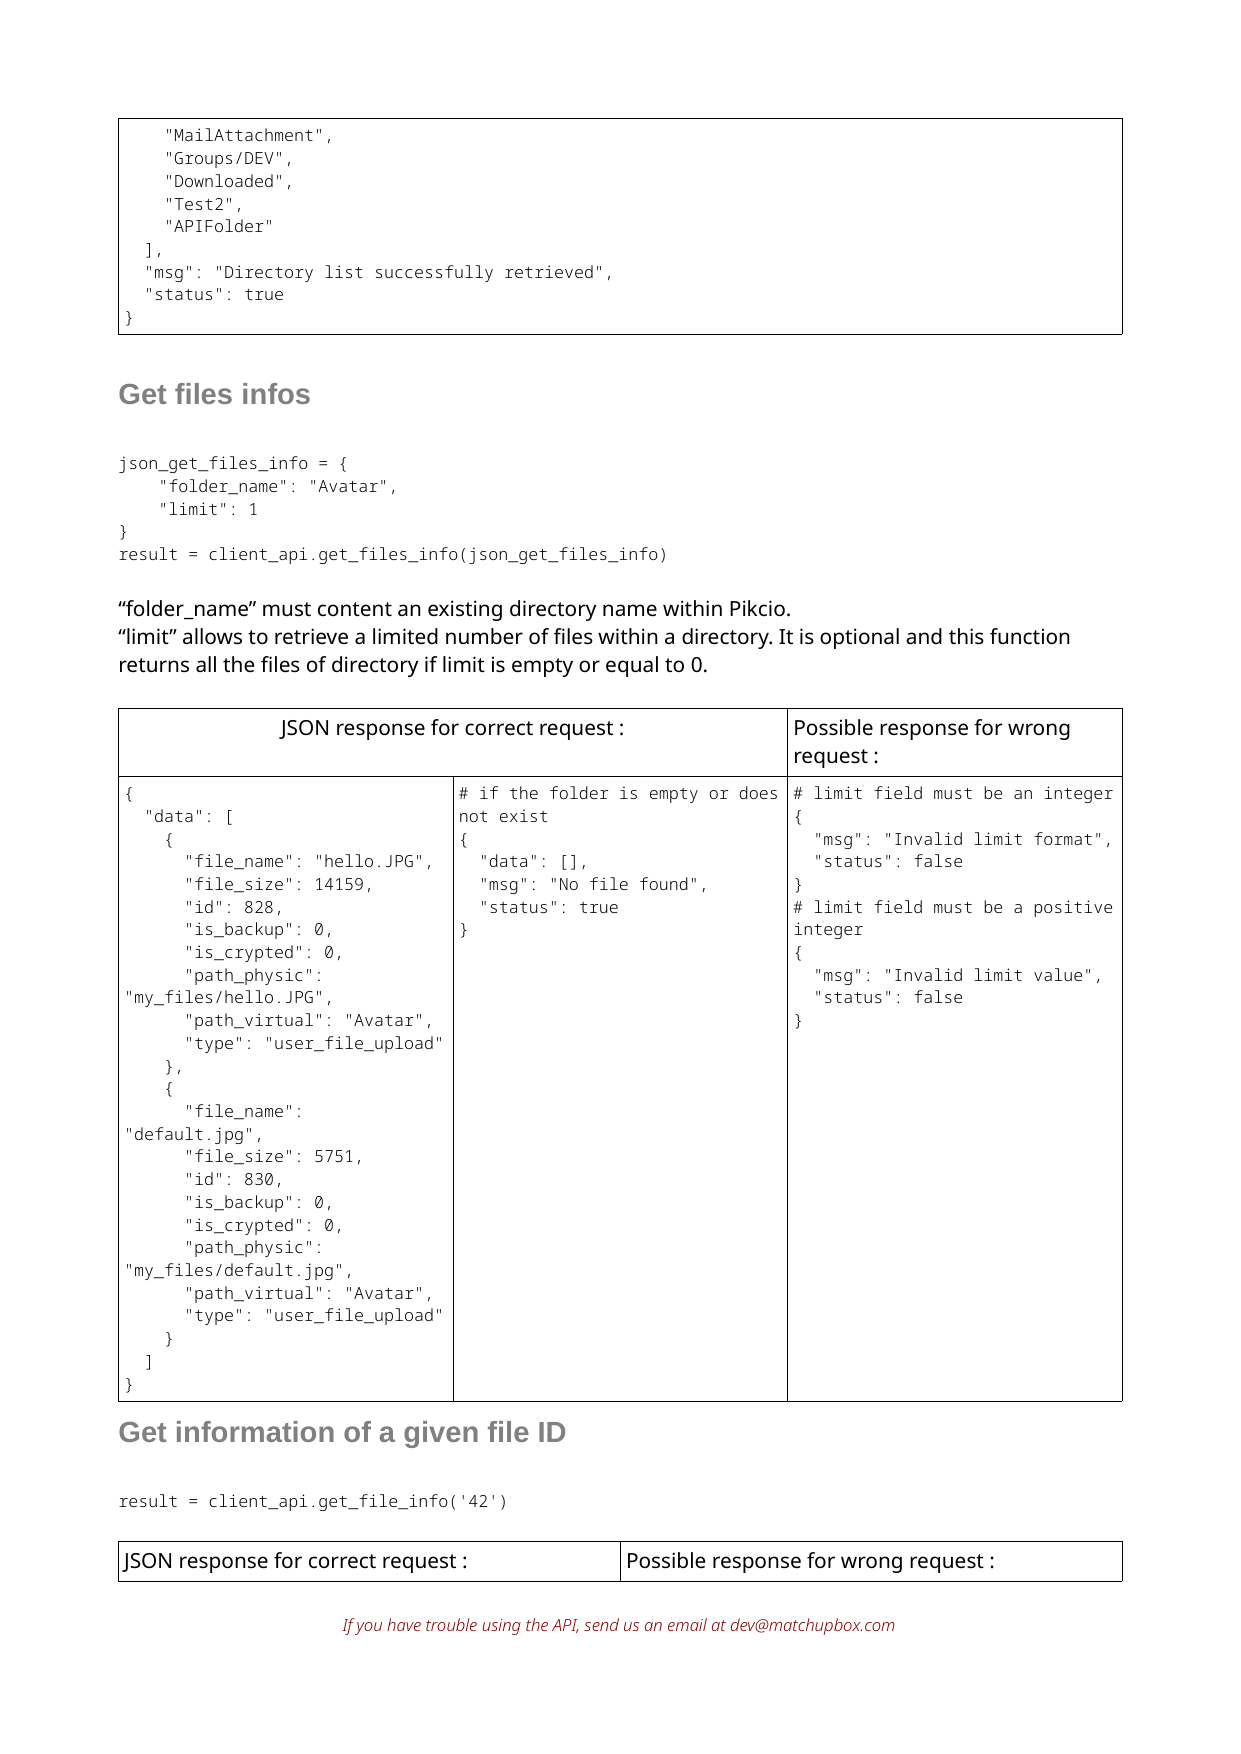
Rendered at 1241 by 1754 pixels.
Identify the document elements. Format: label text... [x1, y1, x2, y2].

text "folder_name": "Avatar", [118, 474, 1122, 497]
table_header Possible response for wrong request : [788, 709, 1122, 776]
table_cell # if the folder is empty or does not exist { "data": [], "msg": "No file found", "status": true } [454, 777, 787, 1401]
text “folder_name” must content an existing directory name within Pikcio. [118, 594, 1122, 622]
subtitle Get information of a given file ID [118, 1415, 1122, 1449]
table_cell "MailAttachment", "Groups/DEV", "Downloaded", "Test2", "APIFolder" ], "msg": "Directory list successfully retrieved", "status": true } [119, 119, 1122, 334]
table_header JSON response for correct request : [119, 1542, 620, 1581]
text “limit” allows to retrieve a limited number of files within a directory. It is optional and this function returns all the files of directory if limit is empty or equal to 0. [118, 622, 1122, 679]
text result = client_api.get_file_info('42') [118, 1490, 1122, 1512]
table_cell # limit field must be an integer { "msg": "Invalid limit format", "status": false } # limit field must be a positive integer { "msg": "Invalid limit value", "status": false } [788, 777, 1122, 1401]
text json_get_files_info = { [118, 452, 1122, 474]
text "limit": 1 [118, 497, 1122, 520]
table_header Possible response for wrong request : [621, 1542, 1122, 1581]
table_cell { "data": [ { "file_name": "hello.JPG", "file_size": 14159, "id": 828, "is_backup": 0, "is_crypted": 0, "path_physic": "my_files/hello.JPG", "path_virtual": "Avatar", "type": "user_file_upload" }, { "file_name": "default.jpg", "file_size": 5751, "id": 830, "is_backup": 0, "is_crypted": 0, "path_physic": "my_files/default.jpg", "path_virtual": "Avatar", "type": "user_file_upload" } ] } [119, 777, 453, 1401]
table_header JSON response for correct request : [119, 709, 787, 776]
subtitle Get files infos [118, 377, 1122, 411]
text } [118, 520, 1122, 542]
text result = client_api.get_files_info(json_get_files_info) [118, 542, 1122, 565]
